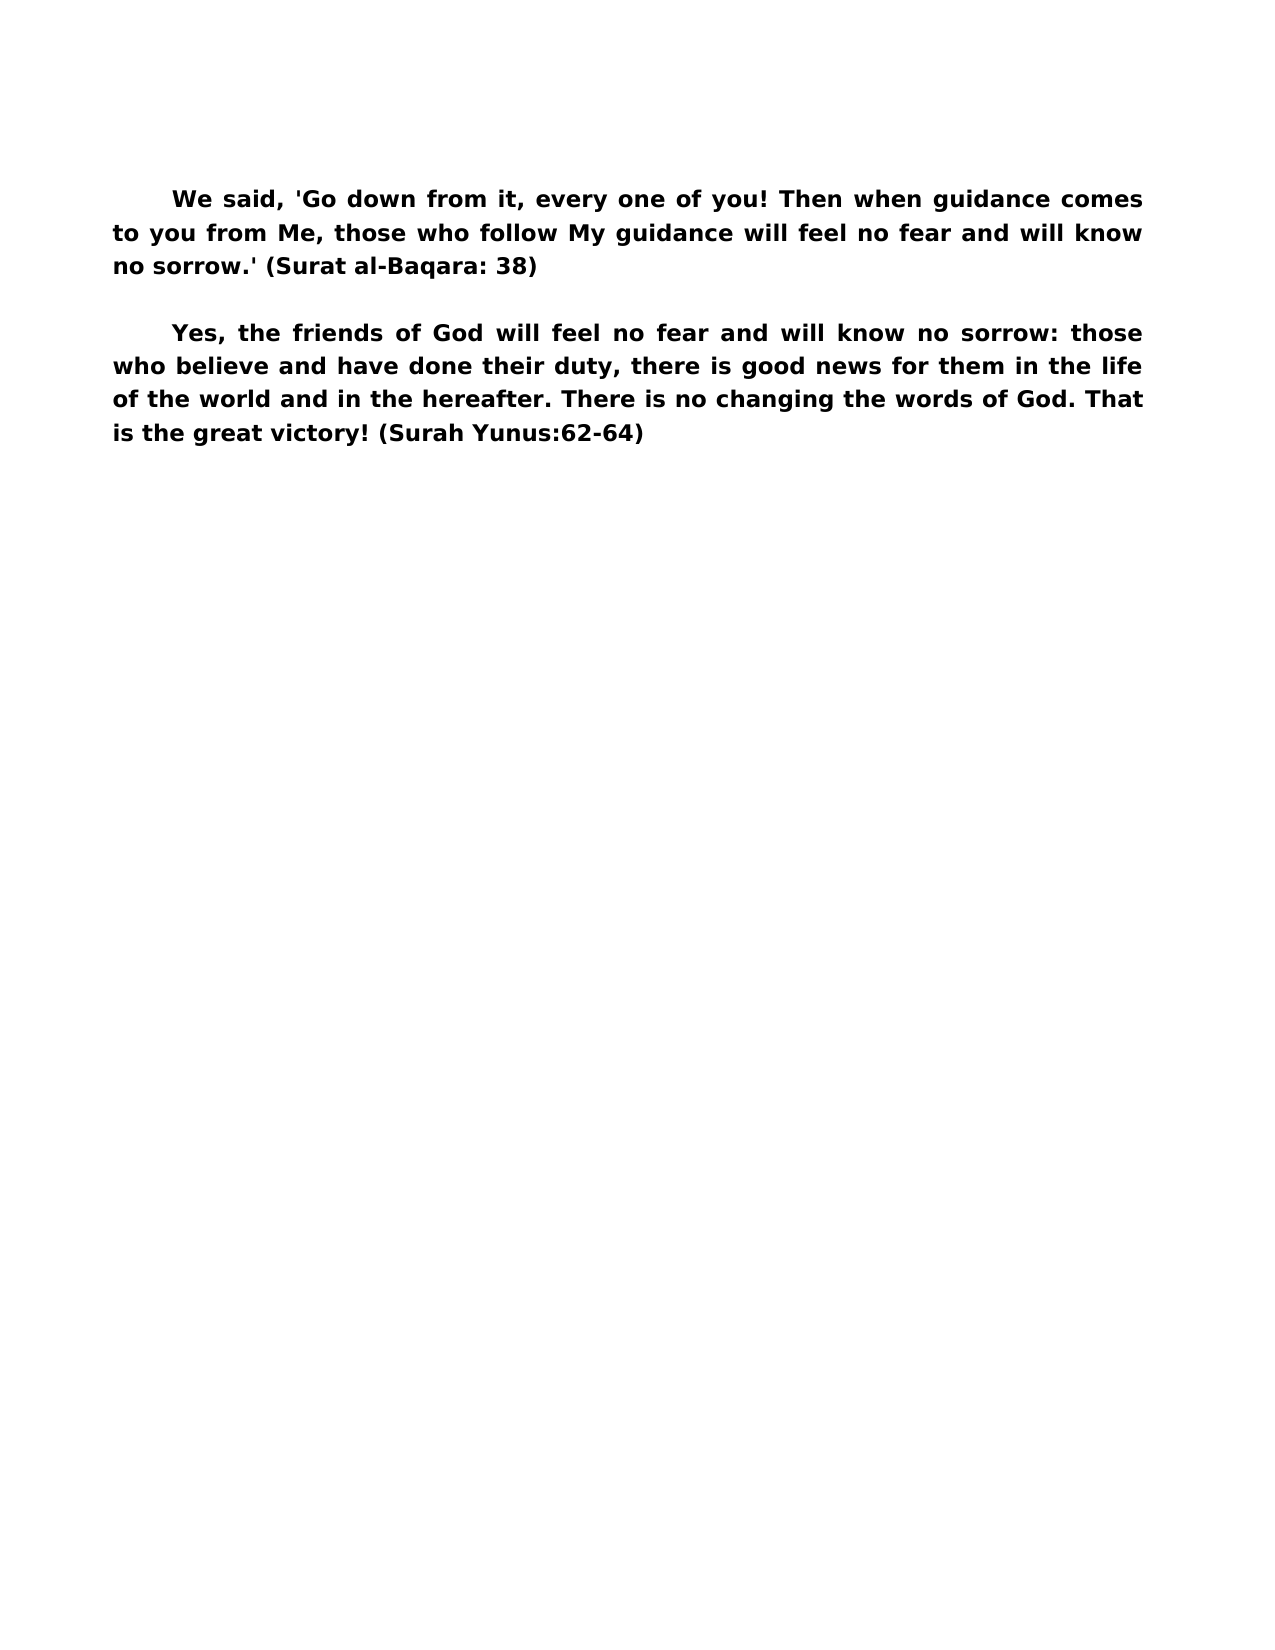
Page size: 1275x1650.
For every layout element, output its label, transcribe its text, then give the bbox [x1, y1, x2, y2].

text We said, 'Go down from it, every one of you! Then when guidance comes to you from Me, those who follow My guidance will feel no fear and will know no sorrow.' (Surat al-Baqara: 38) [112, 181, 1145, 281]
text Yes, the friends of God will feel no fear and will know no sorrow: those who believe and have done their duty, there is good news for them in the life of the world and in the hereafter. There is no changing the words of God. That is the great victory! (Surah Yunus:62-64) [112, 314, 1145, 448]
